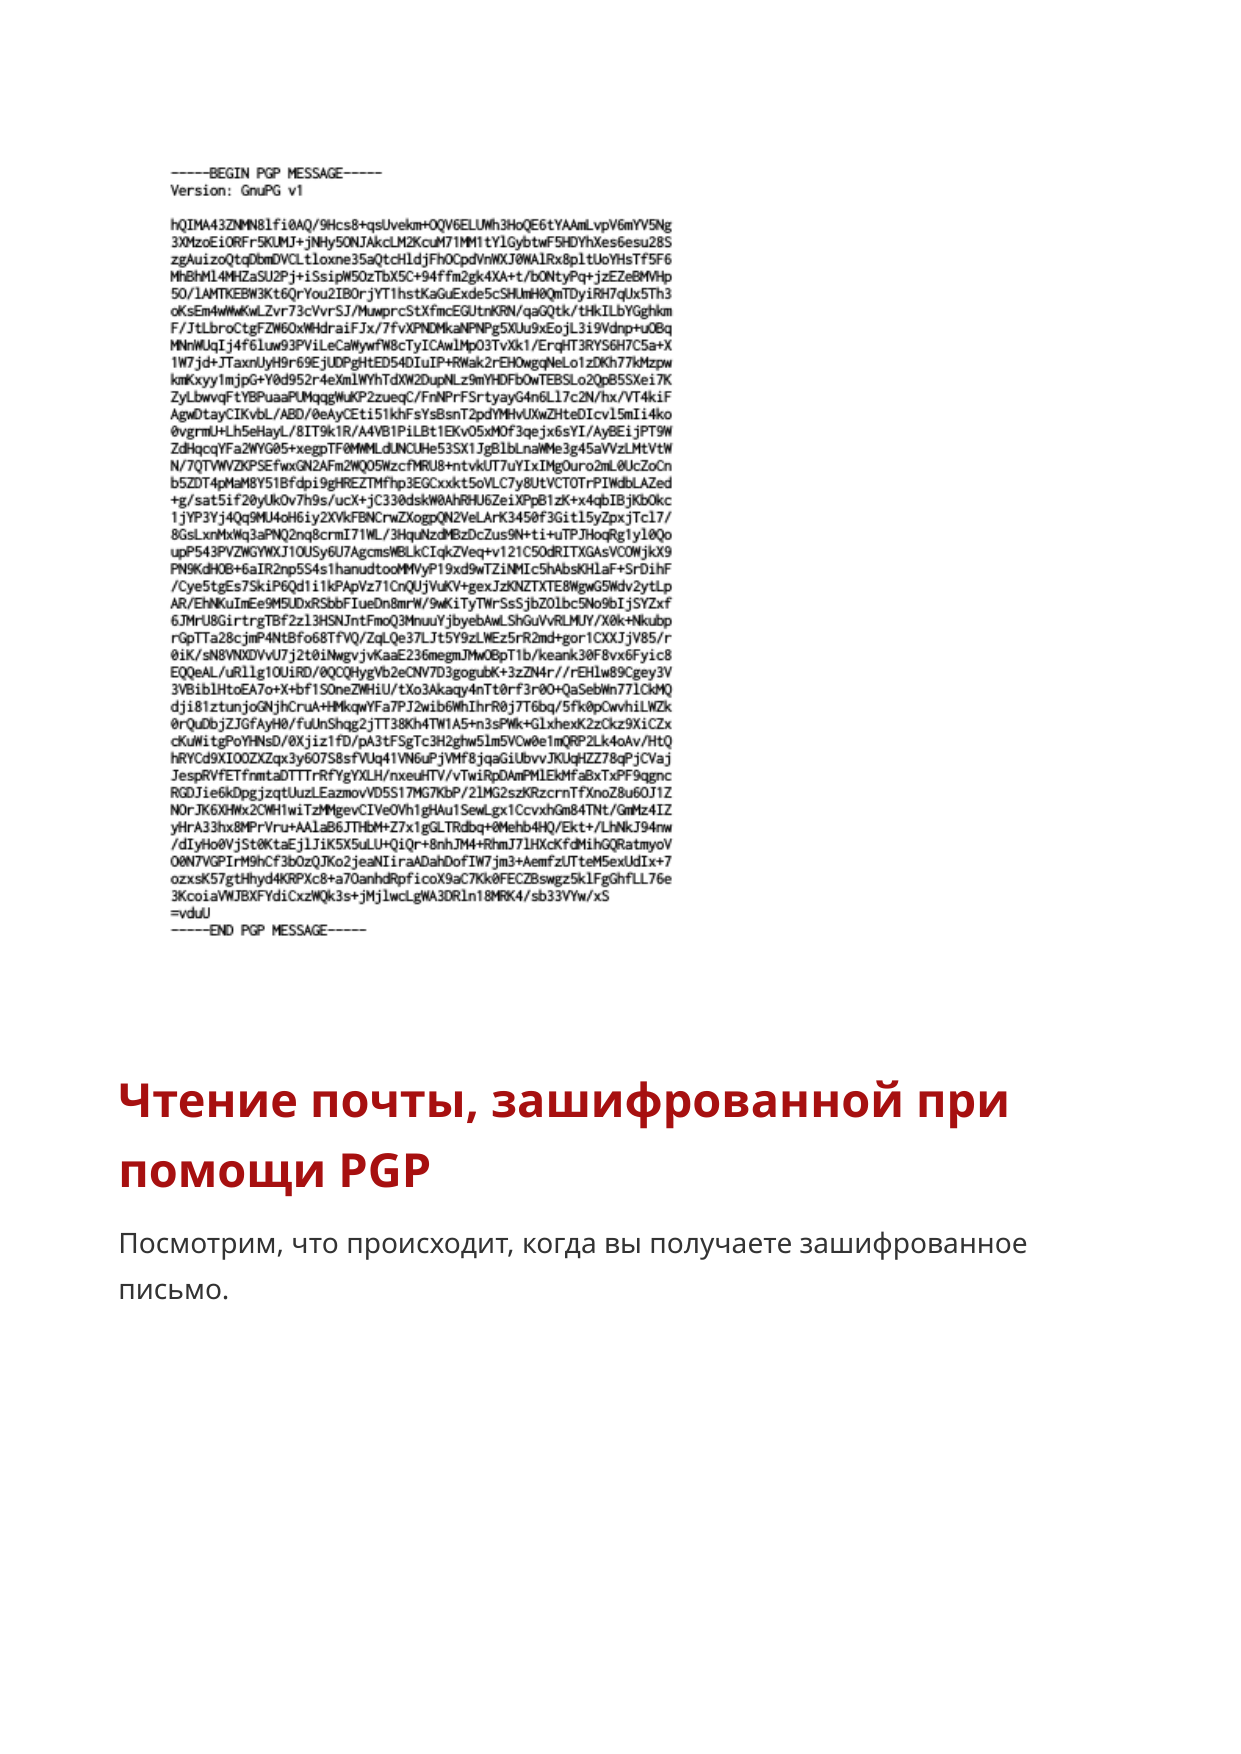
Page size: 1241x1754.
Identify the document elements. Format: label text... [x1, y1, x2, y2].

picture [149, 149, 711, 953]
subtitle Чтение почты, зашифрованной при помощи PGP [118, 1068, 1122, 1202]
text Посмотрим, что происходит, когда вы получаете зашифрованное письмо. [118, 1224, 1122, 1308]
